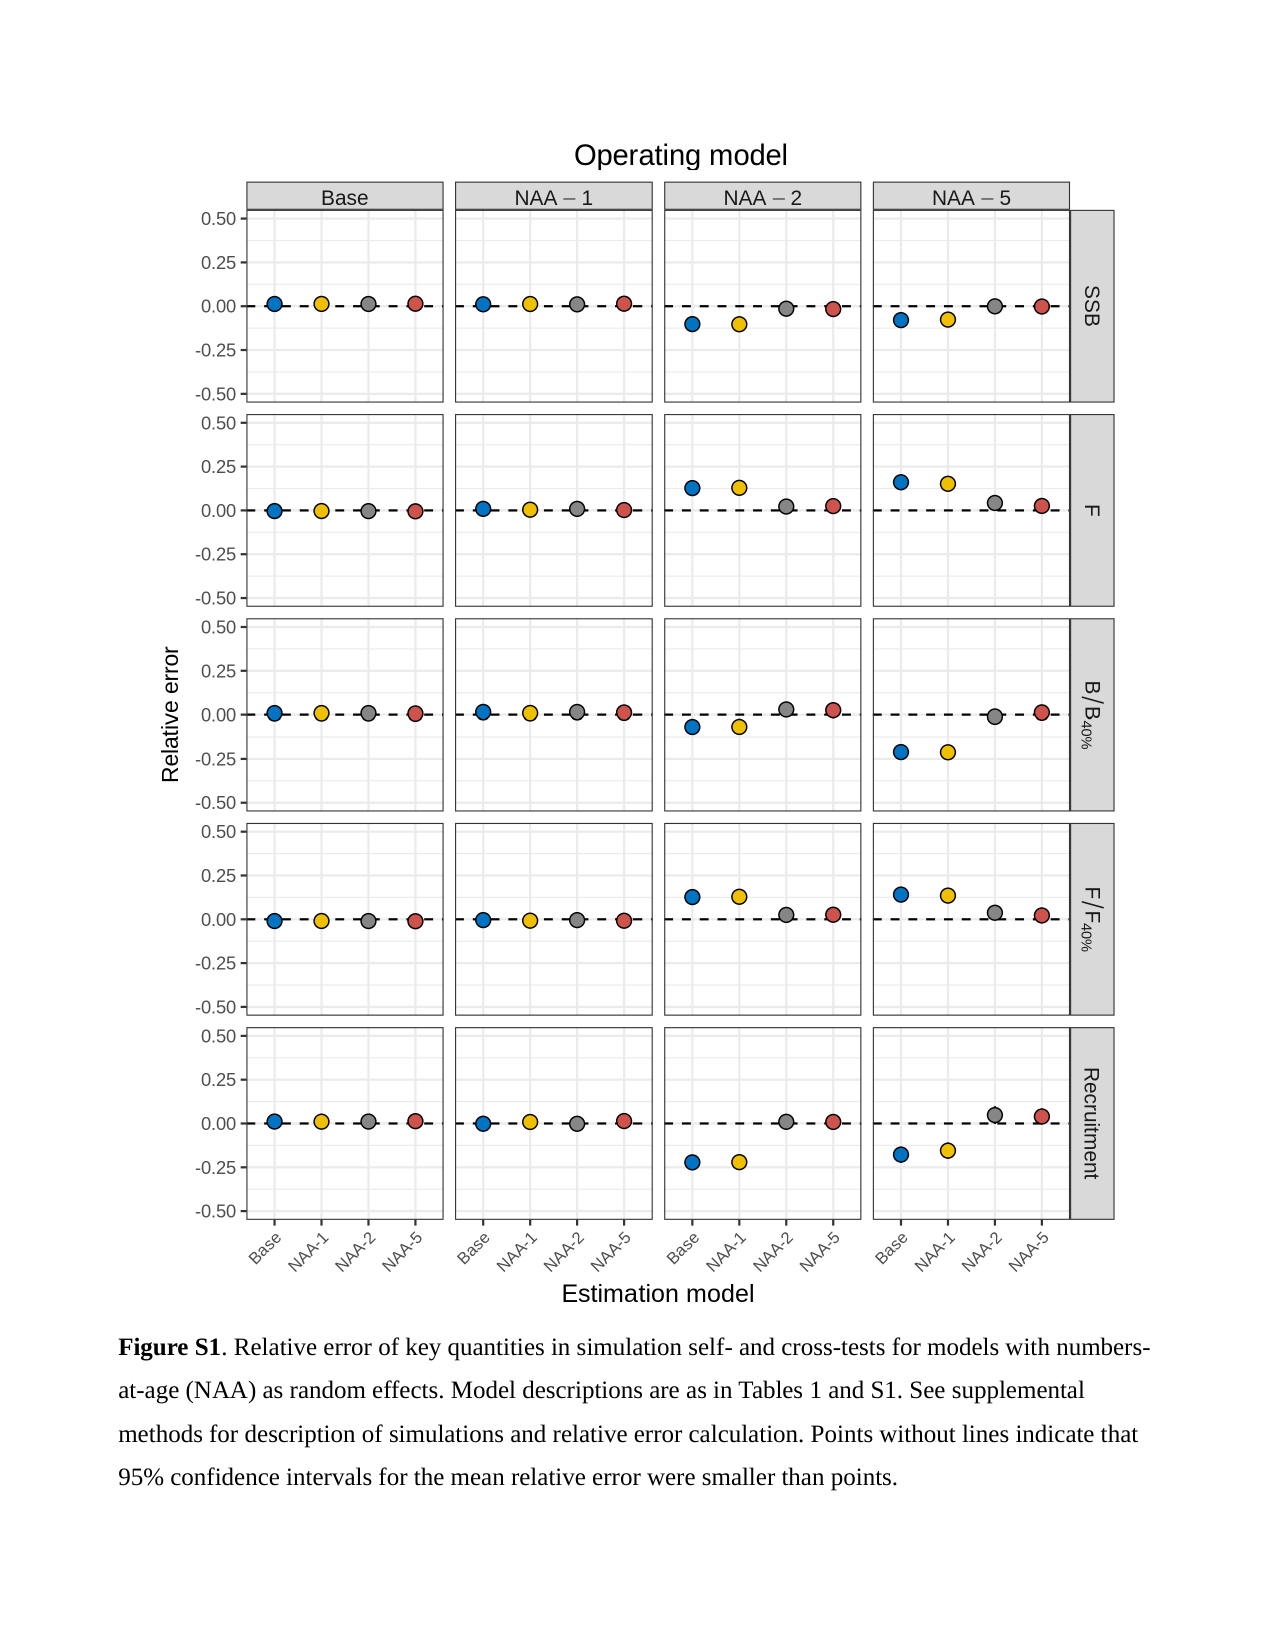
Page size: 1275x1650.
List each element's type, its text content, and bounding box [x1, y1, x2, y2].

picture [150, 118, 1125, 1319]
text Figure S1. Relative error of key quantities in simulation self- and cross-tests for models with numbers-at-age (NAA) as random effects. Model descriptions are as in Tables 1 and S1. See supplemental methods for description of simulations and relative error calculation. Points without lines indicate that 95% confidence intervals for the mean relative error were smaller than points. [118, 1332, 1157, 1491]
